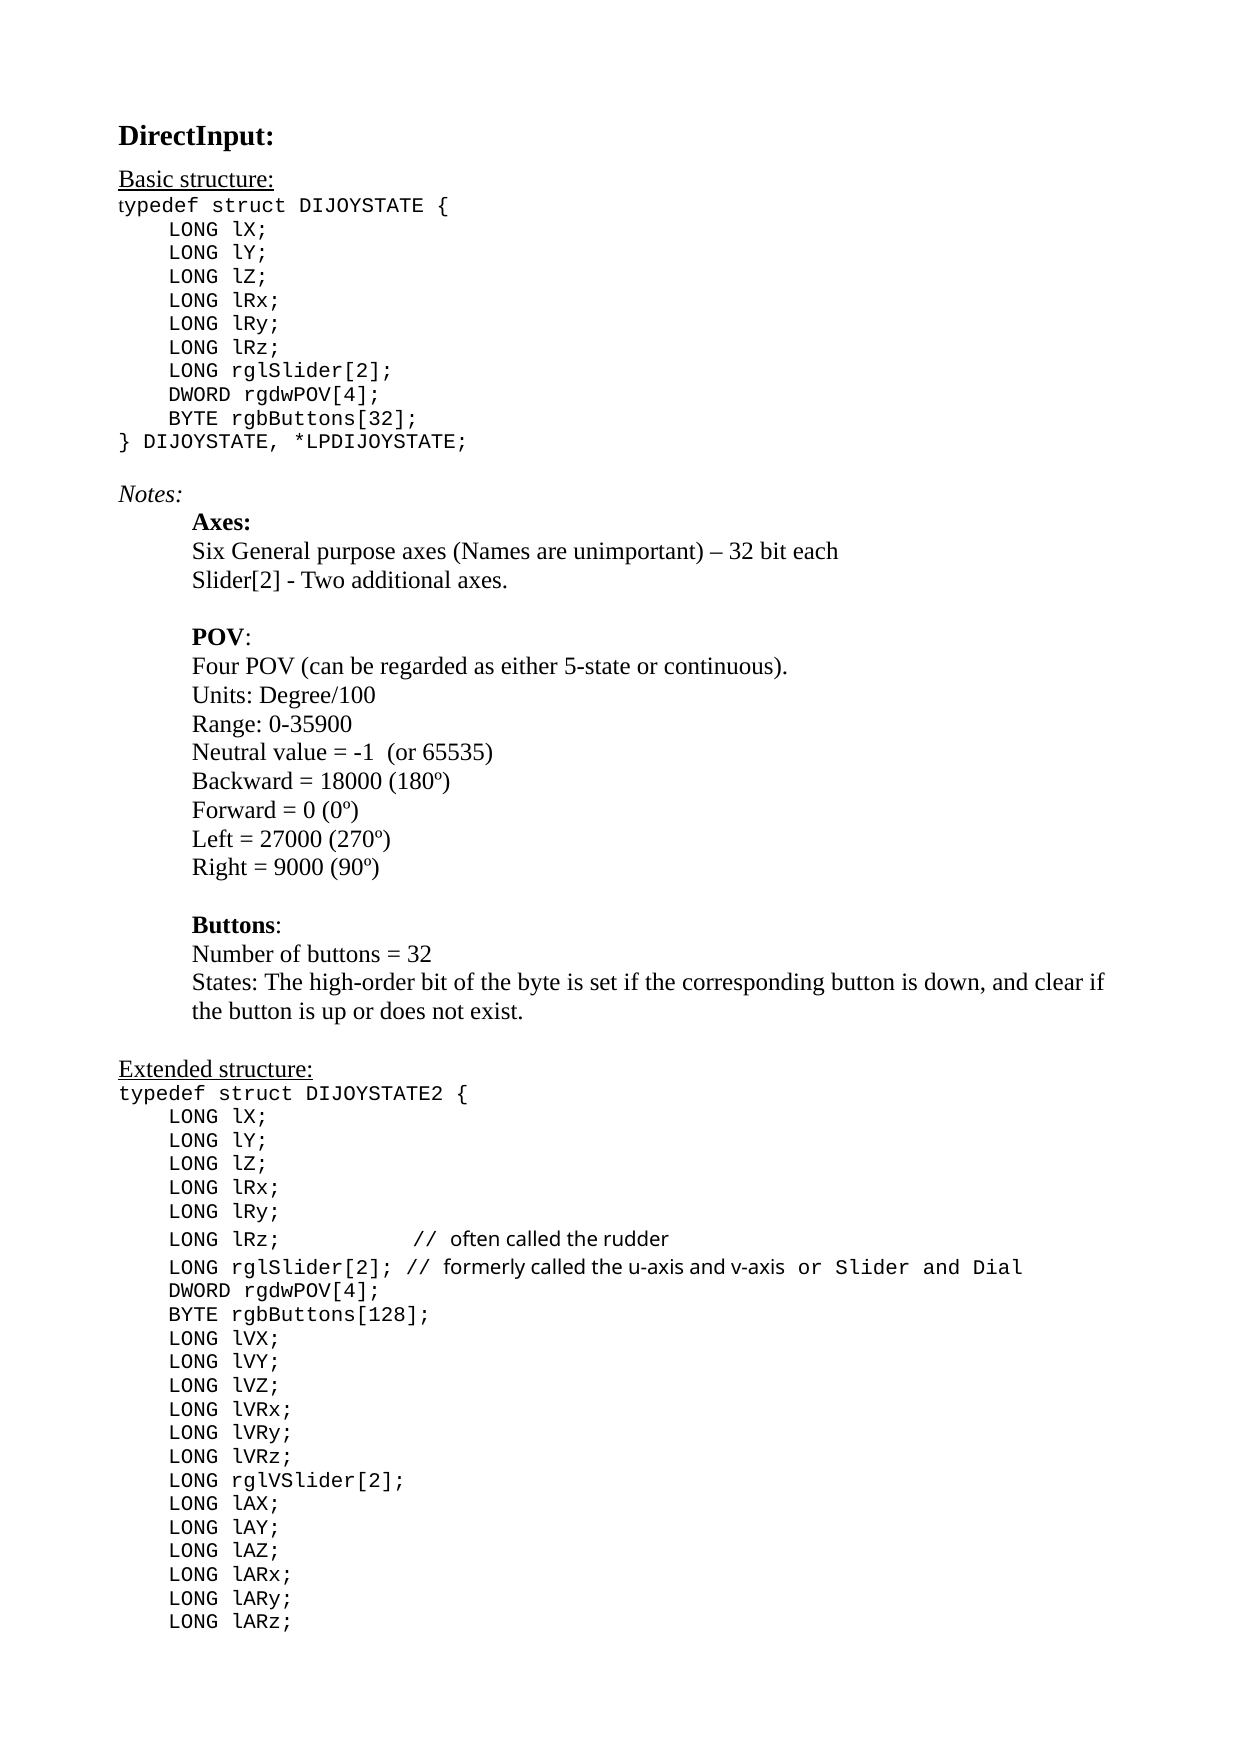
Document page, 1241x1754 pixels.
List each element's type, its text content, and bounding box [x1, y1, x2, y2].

text LONG lRz; [118, 337, 1122, 361]
text Number of buttons = 32 [192, 939, 1122, 967]
text LONG lX; [118, 1106, 1122, 1130]
text Four POV (can be regarded as either 5-state or continuous). [192, 651, 1122, 680]
text Slider[2] - Two additional axes. [192, 565, 1122, 594]
text LONG lRx; [118, 1177, 1122, 1201]
text Notes: [118, 479, 1122, 507]
text Right = 9000 (90º) [192, 852, 1122, 881]
text BYTE rgbButtons[32]; [118, 408, 1122, 431]
text LONG lVX; [118, 1328, 1122, 1351]
text typedef struct DIJOYSTATE { [118, 193, 1122, 219]
text POV: [192, 622, 1122, 651]
text Buttons: [192, 910, 1122, 939]
text Range: 0-35900 [192, 709, 1122, 737]
text Units: Degree/100 [192, 680, 1122, 709]
text LONG lAY; [118, 1517, 1122, 1541]
text Extended structure: [118, 1054, 1122, 1082]
text LONG lVRy; [118, 1422, 1122, 1446]
text LONG lVRx; [118, 1399, 1122, 1422]
text Axes: [118, 507, 1122, 536]
text LONG rglVSlider[2]; [118, 1469, 1122, 1493]
text States: The high-order bit of the byte is set if the corresponding button is down, and clear if the button is up or does not exist. [192, 967, 1122, 1025]
text typedef struct DIJOYSTATE2 { [118, 1082, 1122, 1106]
text LONG lRx; [118, 289, 1122, 313]
text LONG lX; [118, 219, 1122, 242]
text Forward = 0 (0º) [192, 795, 1122, 824]
text LONG lZ; [118, 1153, 1122, 1177]
text LONG lY; [118, 242, 1122, 266]
text Basic structure: [118, 164, 1122, 193]
text LONG lVY; [118, 1351, 1122, 1375]
text LONG lAZ; [118, 1541, 1122, 1564]
subtitle DirectInput: [118, 118, 1122, 152]
text LONG lRy; [118, 313, 1122, 337]
text Backward = 18000 (180º) [192, 766, 1122, 795]
text LONG lVZ; [118, 1375, 1122, 1399]
text DWORD rgdwPOV[4]; [118, 384, 1122, 408]
text LONG lARx; [118, 1564, 1122, 1588]
text LONG lRz; // often called the rudder [118, 1224, 1122, 1252]
text DWORD rgdwPOV[4]; [118, 1280, 1122, 1304]
text LONG lY; [118, 1130, 1122, 1153]
text LONG rglSlider[2]; [118, 361, 1122, 384]
text LONG lZ; [118, 266, 1122, 289]
text } DIJOYSTATE, *LPDIJOYSTATE; [118, 431, 1122, 455]
text LONG lARy; [118, 1588, 1122, 1611]
text LONG lARz; [118, 1611, 1122, 1635]
text BYTE rgbButtons[128]; [118, 1304, 1122, 1328]
text LONG lVRz; [118, 1446, 1122, 1469]
text Neutral value = -1 (or 65535) [192, 737, 1122, 766]
text Six General purpose axes (Names are unimportant) – 32 bit each [192, 536, 1122, 565]
text LONG lRy; [118, 1201, 1122, 1224]
text LONG lAX; [118, 1493, 1122, 1517]
text LONG rglSlider[2]; // formerly called the u-axis and v-axis or Slider and Dial [118, 1252, 1122, 1280]
text Left = 27000 (270º) [192, 824, 1122, 852]
